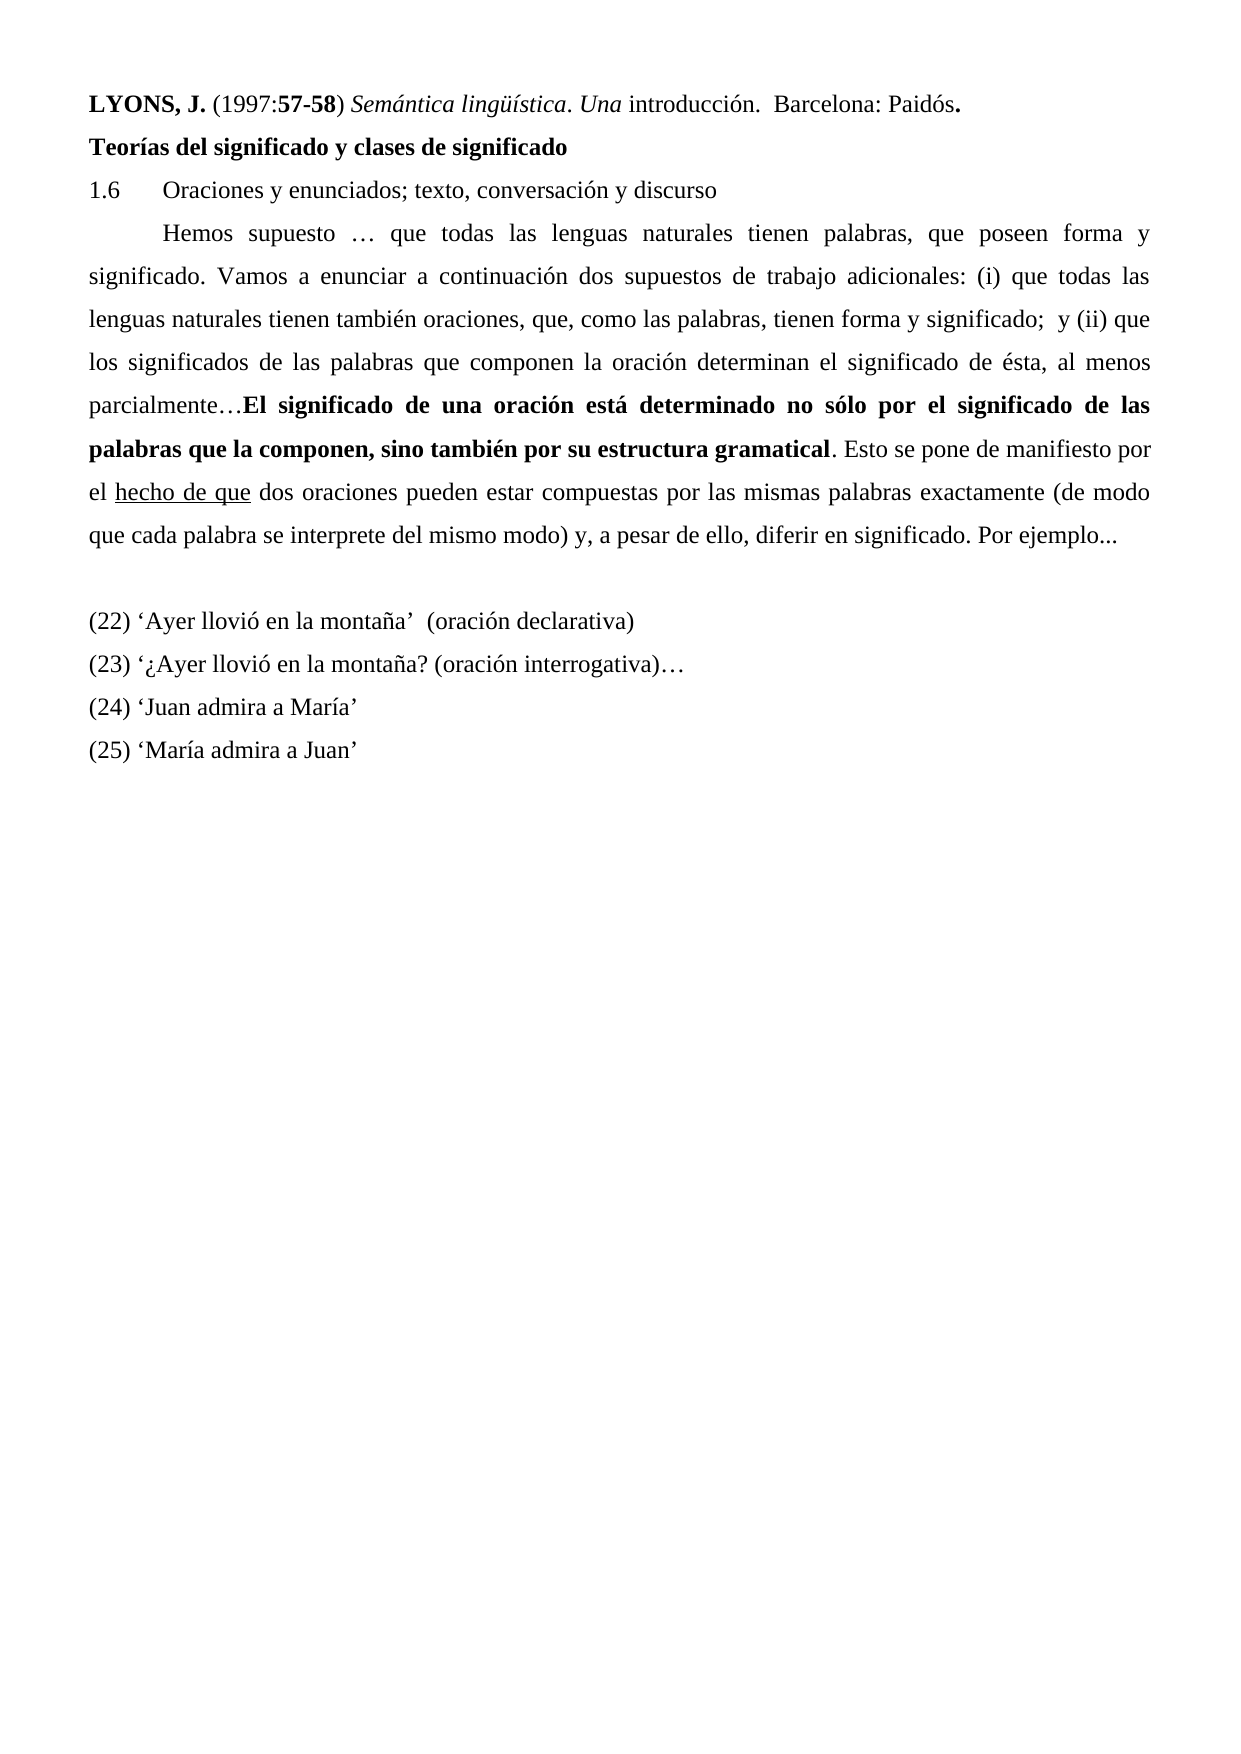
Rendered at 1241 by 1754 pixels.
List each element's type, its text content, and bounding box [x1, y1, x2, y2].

text (25) ‘María admira a Juan’ [89, 736, 1152, 764]
text (22) ‘Ayer llovió en la montaña’ (oración declarativa) [89, 606, 1152, 635]
text Hemos supuesto … que todas las lenguas naturales tienen palabras, que poseen forma y significado. Vamos a enunciar a continuación dos supuestos de trabajo adicionales: (i) que todas las lenguas naturales tienen también oraciones, que, como las palabras, tienen forma y significado; y (ii) que los significados de las palabras que componen la oración determinan el significado de ésta, al menos parcialmente…El significado de una oración está determinado no sólo por el significado de las palabras que la componen, sino también por su estructura gramatical. Esto se pone de manifiesto por el hecho de que dos oraciones pueden estar compuestas por las mismas palabras exactamente (de modo que cada palabra se interprete del mismo modo) y, a pesar de ello, diferir en significado. Por ejemplo... [89, 218, 1152, 549]
text 1.6 Oraciones y enunciados; texto, conversación y discurso [89, 175, 1152, 204]
text Teorías del significado y clases de significado [89, 132, 1152, 161]
text LYONS, J. (1997:57-58) Semántica lingüística. Una introducción. Barcelona: Paidós. [89, 89, 1152, 117]
text (24) ‘Juan admira a María’ [89, 692, 1152, 721]
text (23) ‘¿Ayer llovió en la montaña? (oración interrogativa)… [89, 649, 1152, 678]
